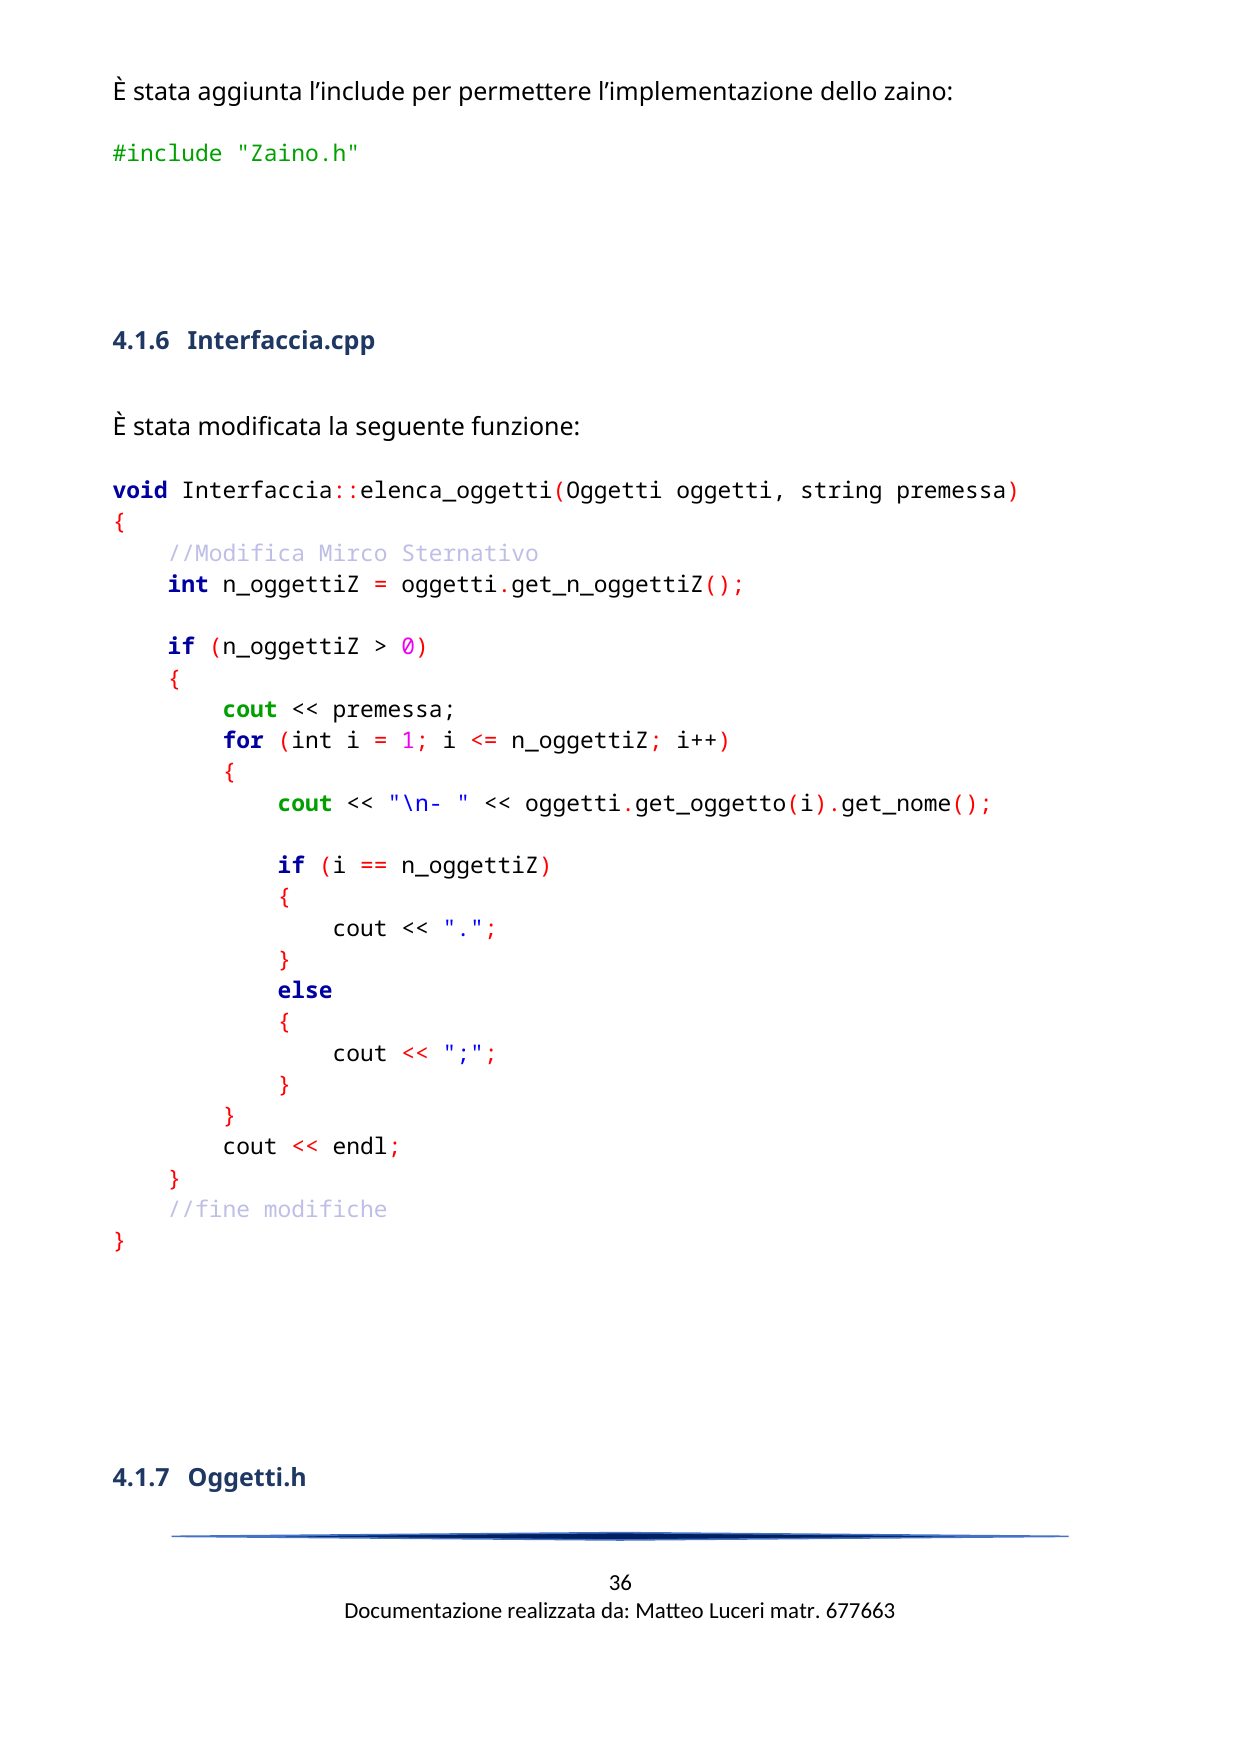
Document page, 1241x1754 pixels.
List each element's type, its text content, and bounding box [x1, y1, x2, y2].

text { [112, 880, 1128, 912]
text { [112, 1005, 1128, 1037]
text int n_oggettiZ = oggetti.get_n_oggettiZ(); [112, 568, 1128, 599]
text if (i == n_oggettiZ) [112, 849, 1128, 880]
list Interfaccia.cpp [112, 322, 1128, 356]
text È stata aggiunta l’include per permettere l’implementazione dello zaino: [112, 74, 1128, 108]
text } [112, 1224, 1128, 1255]
text //Modifica Mirco Sternativo [112, 537, 1128, 568]
text //fine modifiche [112, 1193, 1128, 1224]
text { [112, 662, 1128, 693]
text #include "Zaino.h" [112, 137, 1128, 168]
text } [112, 1162, 1128, 1193]
list Oggetti.h [112, 1460, 1128, 1494]
text { [112, 755, 1128, 787]
text cout << "\n- " << oggetti.get_oggetto(i).get_nome(); [112, 787, 1128, 818]
text cout << premessa; [112, 693, 1128, 724]
text cout << "."; [112, 912, 1128, 943]
text } [112, 1099, 1128, 1130]
text for (int i = 1; i <= n_oggettiZ; i++) [112, 724, 1128, 755]
text È stata modificata la seguente funzione: [112, 409, 1128, 443]
text { [112, 505, 1128, 537]
text } [112, 943, 1128, 974]
text } [112, 1068, 1128, 1099]
text else [112, 974, 1128, 1005]
text void Interfaccia::elenca_oggetti(Oggetti oggetti, string premessa) [112, 474, 1128, 505]
text if (n_oggettiZ > 0) [112, 630, 1128, 662]
text cout << endl; [112, 1130, 1128, 1162]
text cout << ";"; [112, 1037, 1128, 1068]
